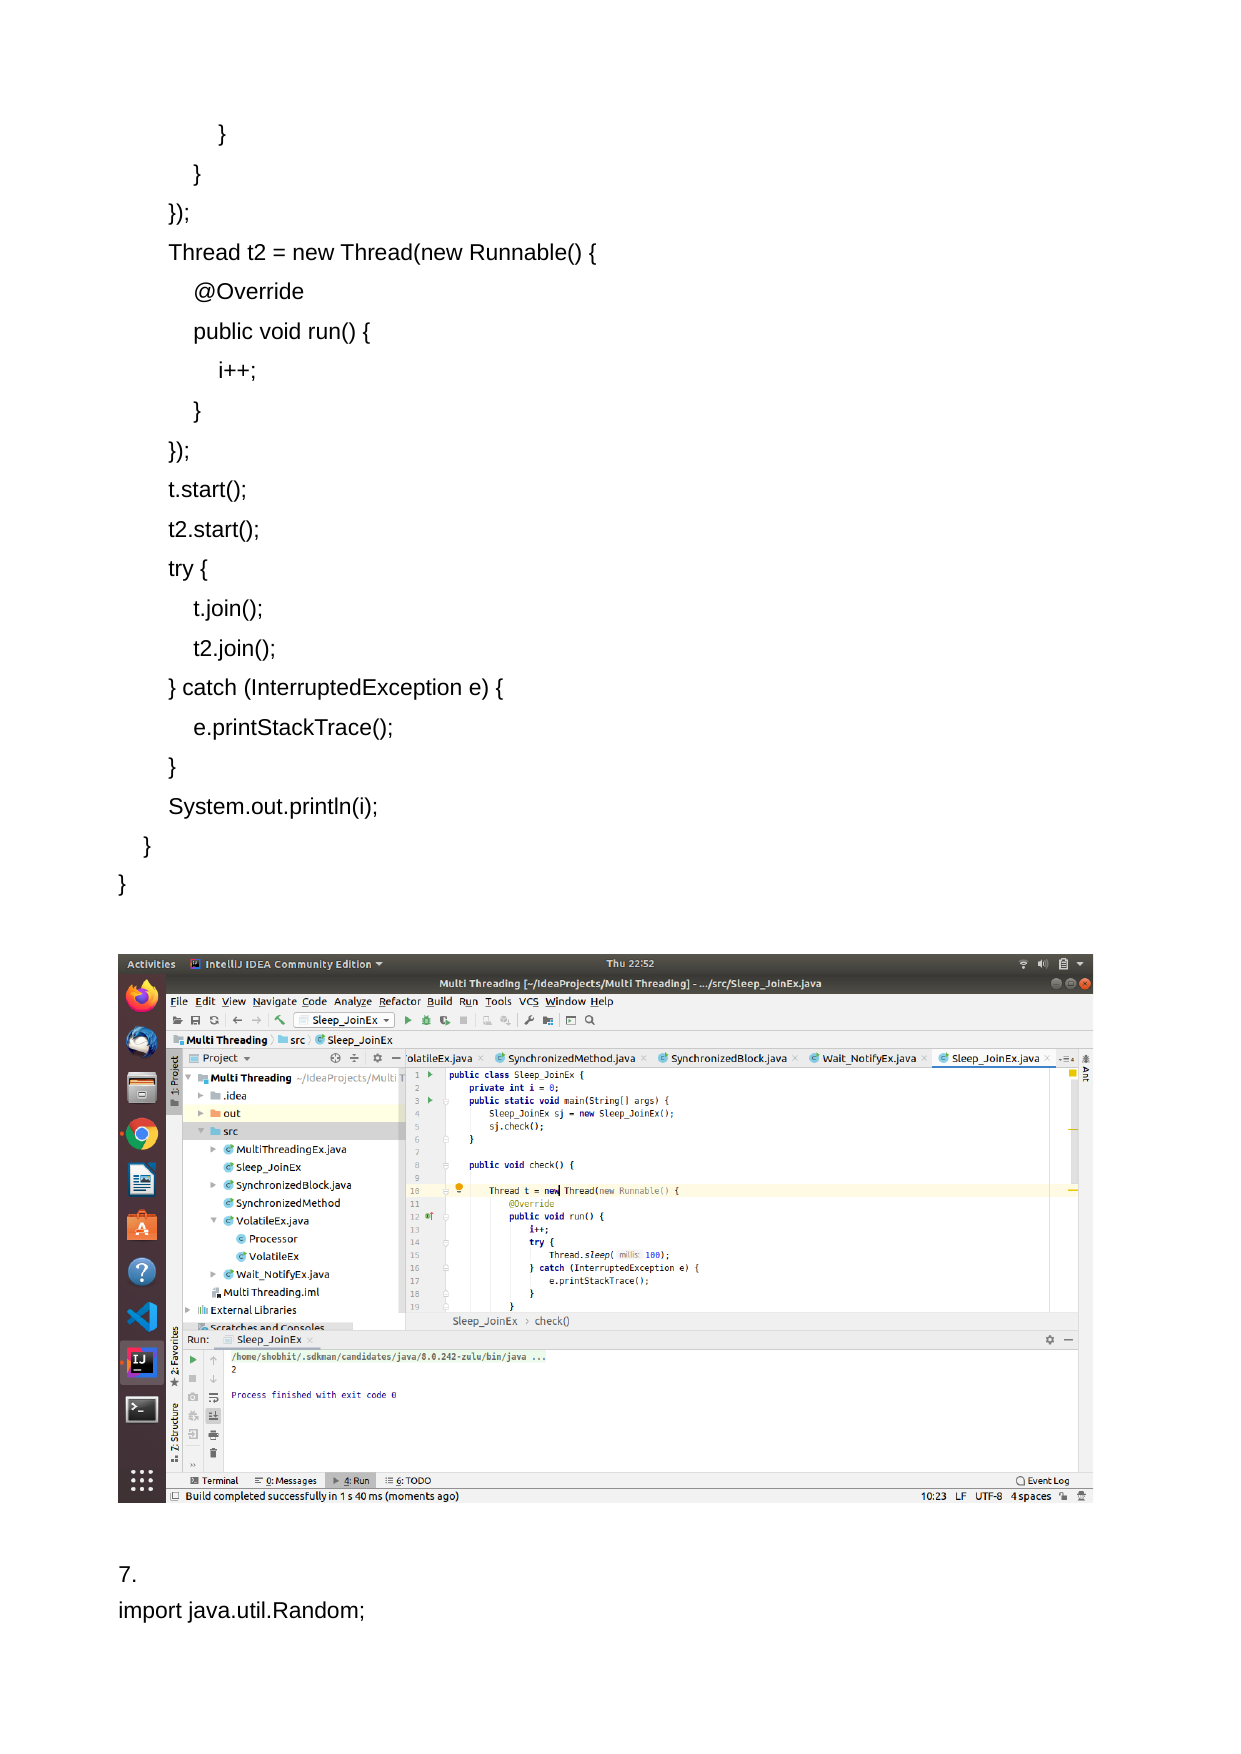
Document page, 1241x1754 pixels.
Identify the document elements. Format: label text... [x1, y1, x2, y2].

text } [118, 158, 1122, 186]
text } catch (InterruptedException e) { [118, 672, 1122, 701]
text }); [118, 435, 1122, 463]
text }); [118, 197, 1122, 226]
text Thread t2 = new Thread(new Runnable() { [118, 237, 1122, 266]
text t2.join(); [118, 633, 1122, 661]
text } [118, 395, 1122, 424]
text e.printStackTrace(); [118, 712, 1122, 741]
picture [118, 954, 1094, 1503]
text @Override [118, 276, 1122, 305]
text 7. [118, 1561, 1122, 1587]
text import java.util.Random; [118, 1597, 1122, 1624]
text public void run() { [118, 316, 1122, 345]
text i++; [118, 356, 1122, 384]
text t.start(); [118, 474, 1122, 503]
text System.out.println(i); [118, 791, 1122, 820]
text } [118, 118, 1122, 147]
text } [118, 831, 1122, 859]
text t.join(); [118, 593, 1122, 622]
text try { [118, 553, 1122, 582]
text t2.start(); [118, 514, 1122, 543]
text } [118, 751, 1122, 780]
text } [118, 870, 1122, 897]
